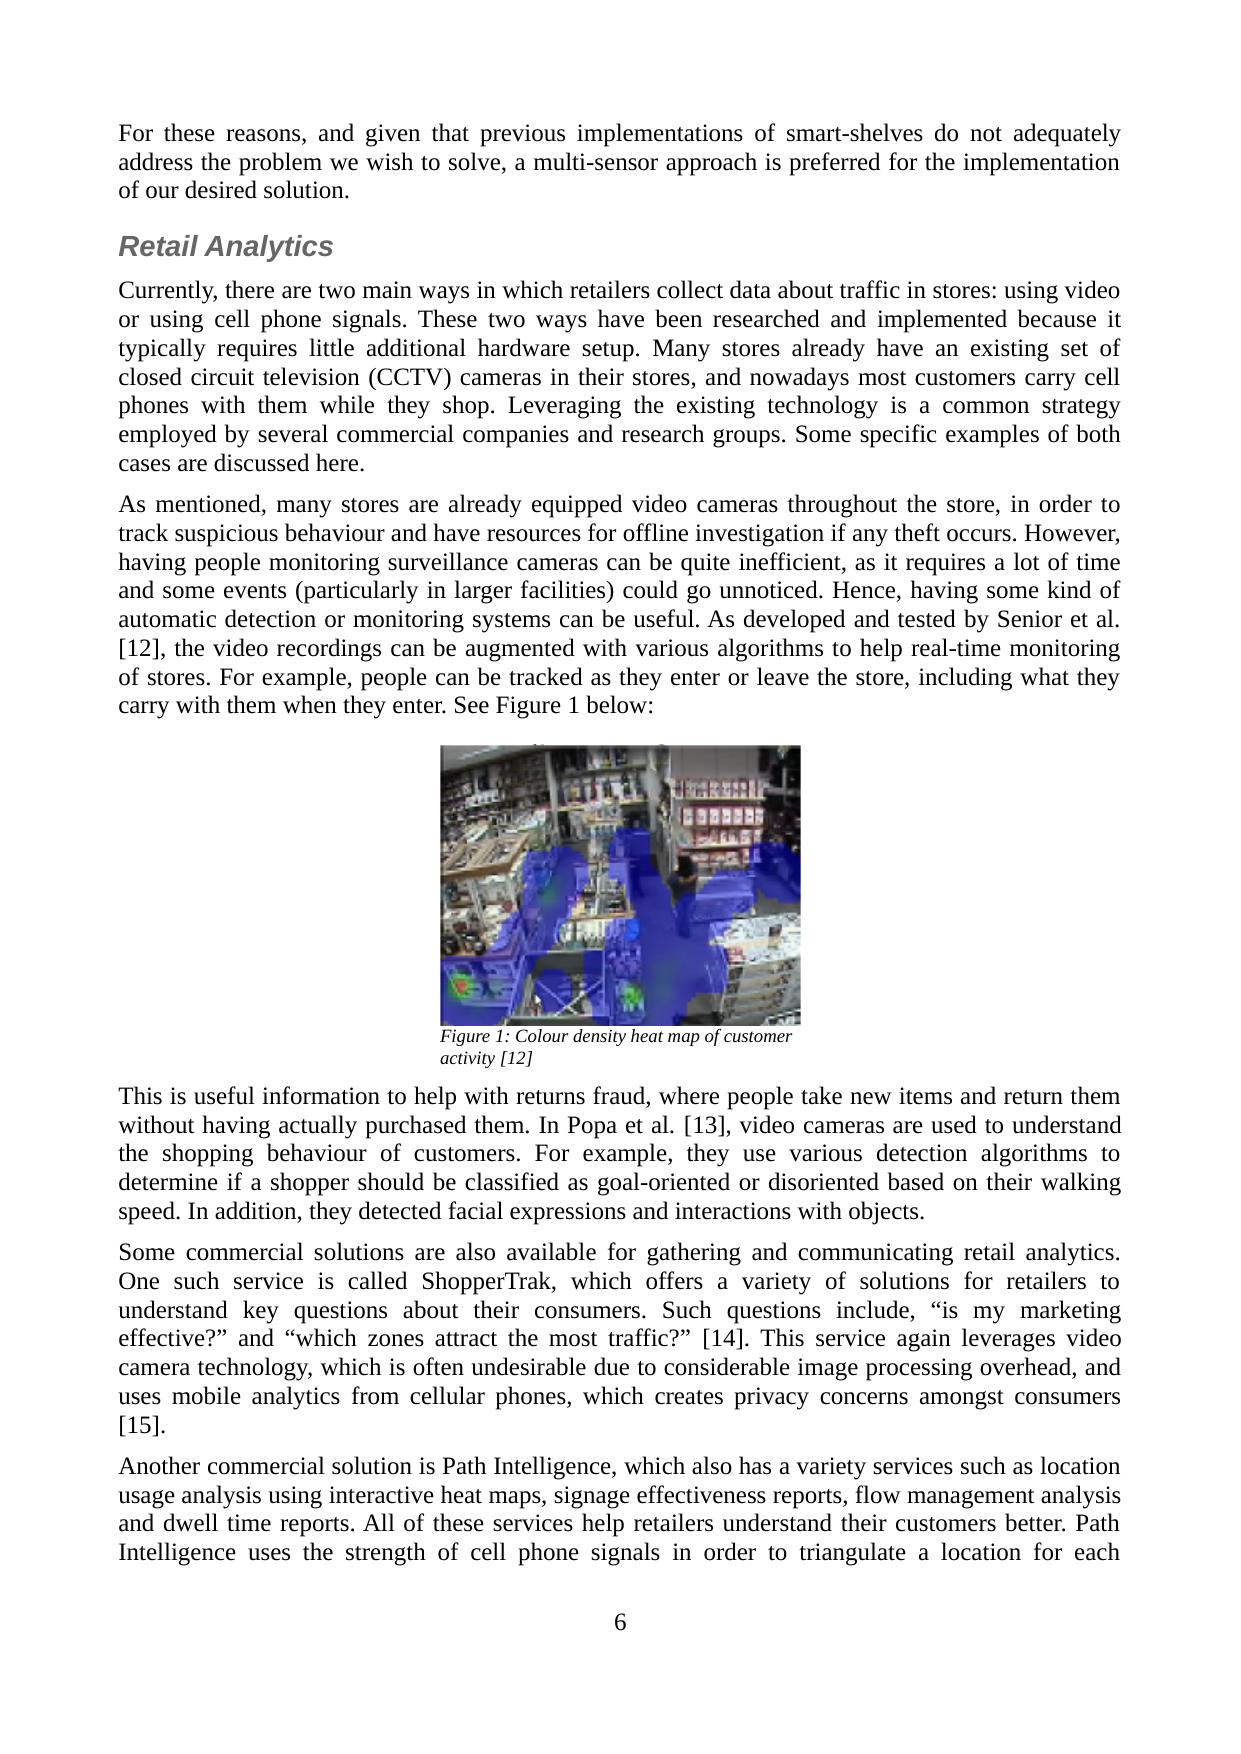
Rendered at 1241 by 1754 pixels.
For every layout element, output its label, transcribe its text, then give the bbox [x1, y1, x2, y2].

text Figure 1: Colour density heat map of customer activity [12] [440, 1026, 801, 1068]
text Some commercial solutions are also available for gathering and communicating retail analytics. One such service is called ShopperTrak, which offers a variety of solutions for retailers to understand key questions about their consumers. Such questions include, “is my marketing effective?” and “which zones attract the most traffic?” [14]. This service again leverages video camera technology, which is often undesirable due to considerable image processing overhead, and uses mobile analytics from cellular phones, which creates privacy concerns amongst consumers [15]. [118, 1237, 1122, 1438]
text This is useful information to help with returns fraud, where people take new items and return them without having actually purchased them. In Popa et al. [13], video cameras are used to understand the shopping behaviour of customers. For example, they use various detection algorithms to determine if a shopper should be classified as goal-oriented or disoriented based on their walking speed. In addition, they detected facial expressions and interactions with objects. [118, 1081, 1122, 1225]
text Currently, there are two main ways in which retailers collect data about traffic in stores: using video or using cell phone signals. These two ways have been researched and implemented because it typically requires little additional hardware setup. Many stores already have an existing set of closed circuit television (CCTV) cameras in their stores, and nowadays most customers carry cell phones with them while they shop. Leveraging the existing technology is a common strategy employed by several commercial companies and research groups. Some specific examples of both cases are discussed here. [118, 275, 1122, 477]
text For these reasons, and given that previous implementations of smart-shelves do not adequately address the problem we wish to solve, a multi-sensor approach is preferred for the implementation of our desired solution. [118, 118, 1122, 204]
text Another commercial solution is Path Intelligence, which also has a variety services such as location usage analysis using interactive heat maps, signage effectiveness reports, flow management analysis and dwell time reports. All of these services help retailers understand their customers better. Path Intelligence uses the strength of cell phone signals in order to triangulate a location for each [118, 1451, 1122, 1566]
subtitle Retail Analytics [118, 229, 1122, 263]
text As mentioned, many stores are already equipped video cameras throughout the store, in order to track suspicious behaviour and have resources for offline investigation if any theft occurs. However, having people monitoring surveillance cameras can be quite inefficient, as it requires a lot of time and some events (particularly in larger facilities) could go unnoticed. Hence, having some kind of automatic detection or monitoring systems can be useful. As developed and tested by Senior et al. [12], the video recordings can be augmented with various algorithms to help real-time monitoring of stores. For example, people can be tracked as they enter or leave the store, including what they carry with them when they enter. See Figure 1 below: [118, 489, 1122, 719]
picture [439, 744, 801, 1026]
